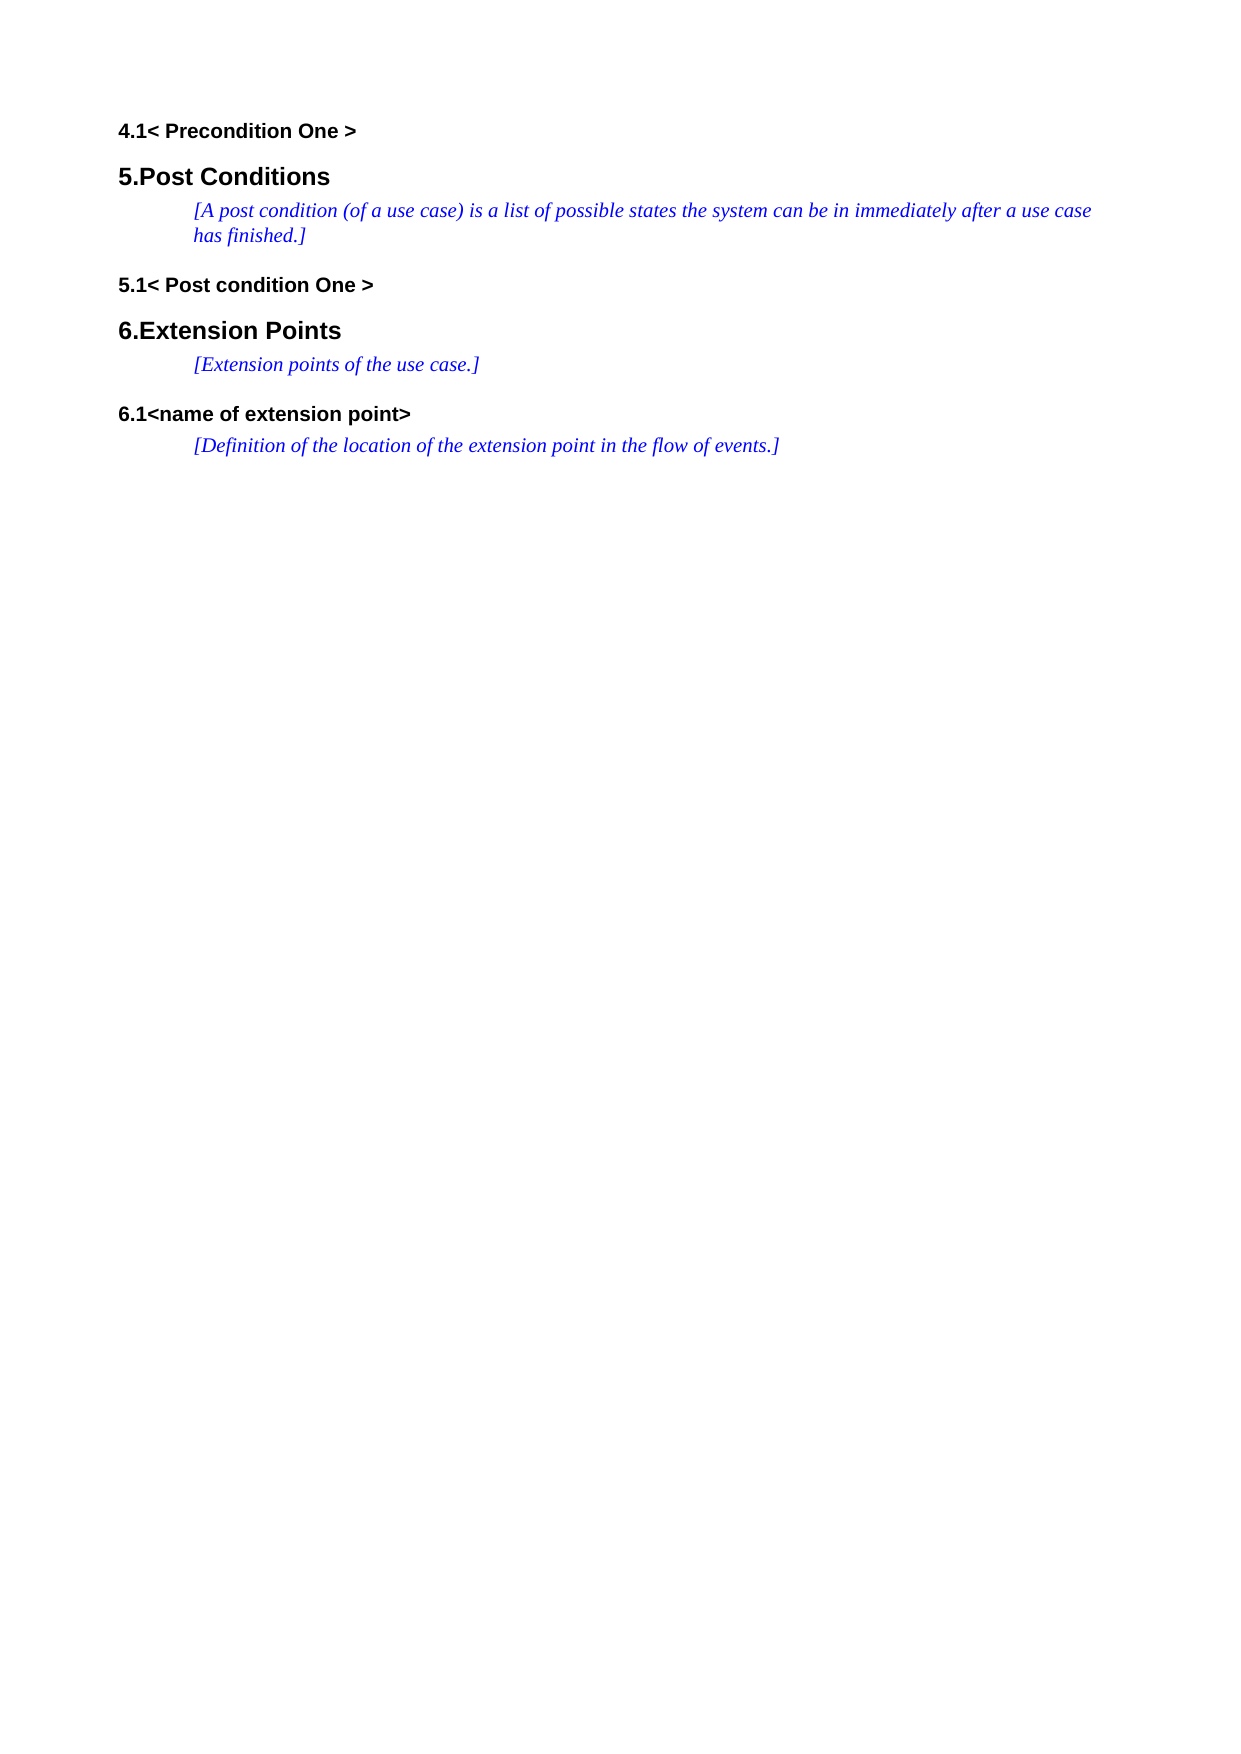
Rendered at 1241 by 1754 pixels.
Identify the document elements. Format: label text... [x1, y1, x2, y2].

subtitle < Post condition One > [118, 272, 1122, 297]
subtitle < Precondition One > [118, 118, 1122, 143]
subtitle Post Conditions [118, 162, 1122, 191]
subtitle Extension Points [118, 316, 1122, 344]
subtitle <name of extension point> [118, 401, 1122, 426]
text [Definition of the location of the extension point in the flow of events.] [193, 432, 1122, 457]
text [A post condition (of a use case) is a list of possible states the system can be in immediately after a use case has finished.] [193, 197, 1122, 247]
text [Extension points of the use case.] [193, 351, 1122, 376]
